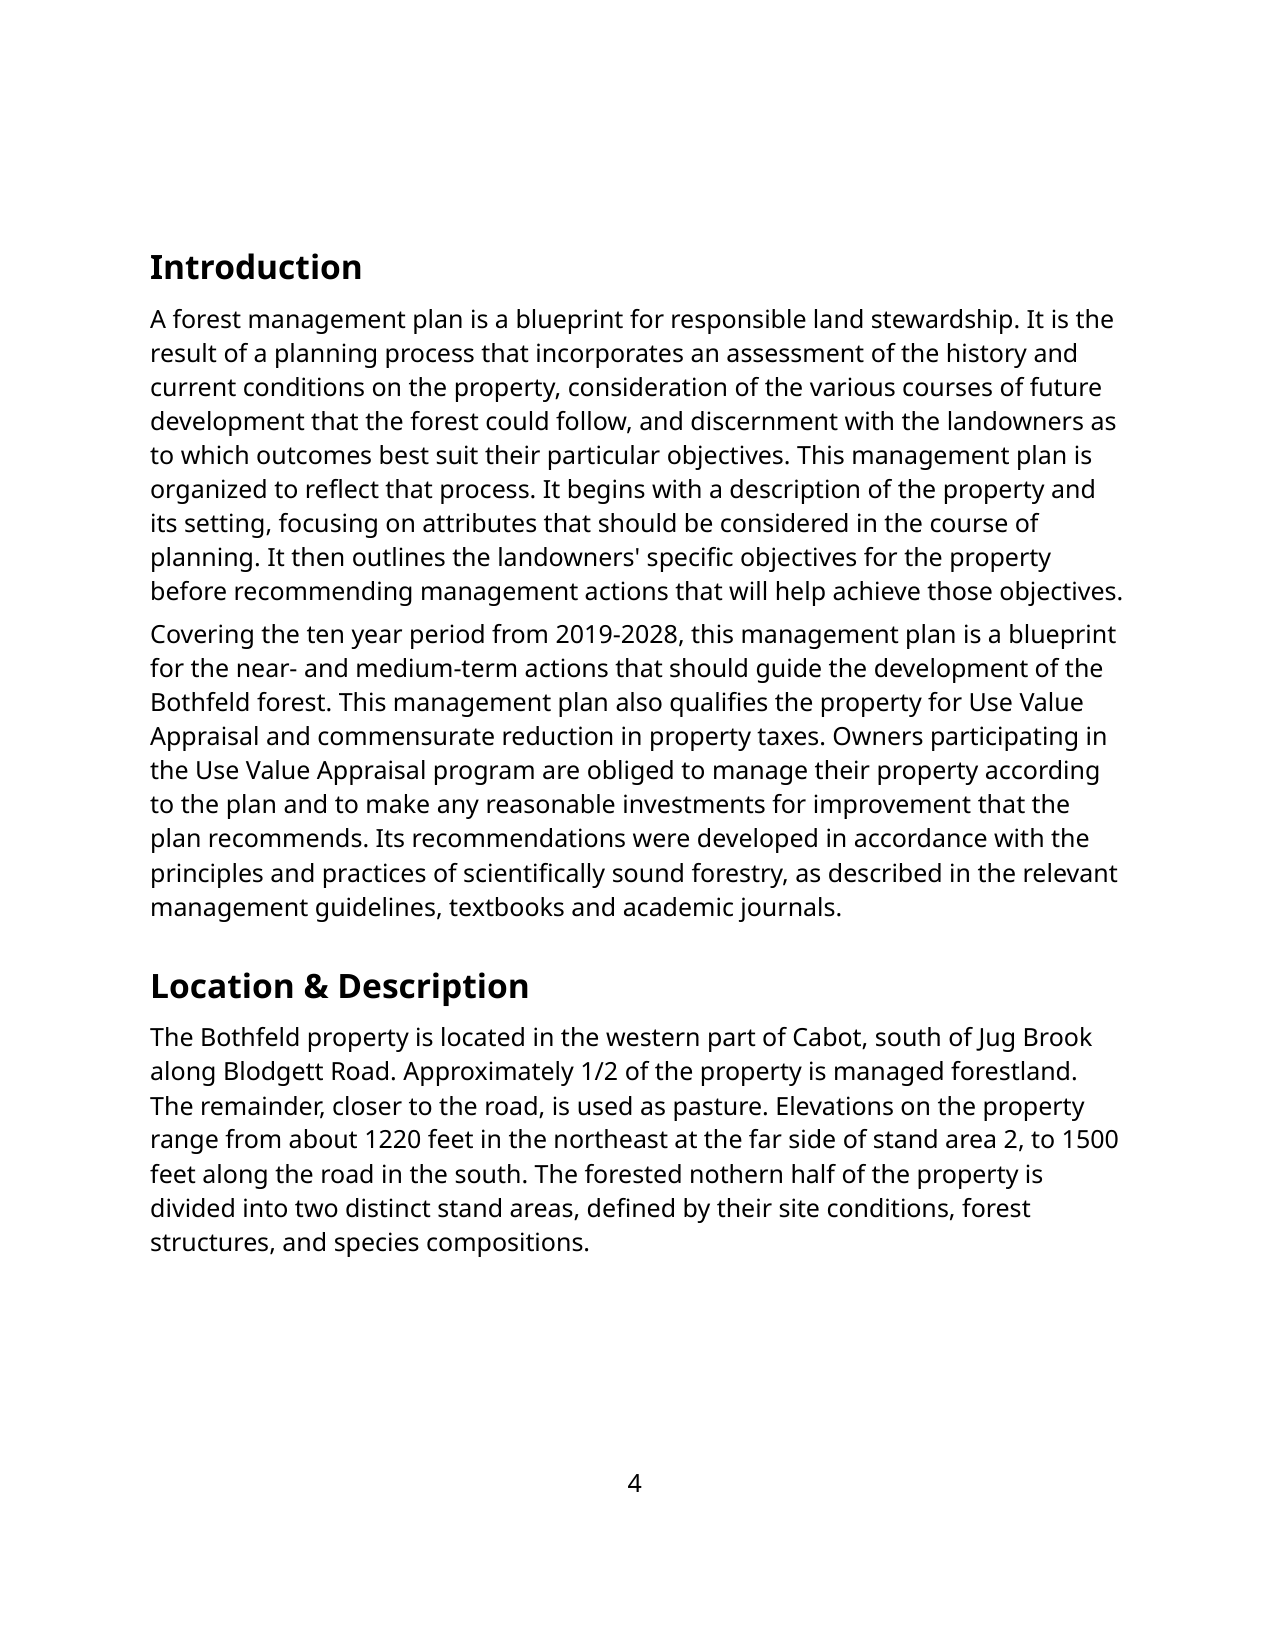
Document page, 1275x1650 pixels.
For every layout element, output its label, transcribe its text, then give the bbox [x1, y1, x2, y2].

subtitle Introduction [150, 243, 1125, 289]
text The Bothfeld property is located in the western part of Cabot, south of Jug Brook along Blodgett Road. Approximately 1/2 of the property is managed forestland. The remainder, closer to the road, is used as pasture. Elevations on the property range from about 1220 feet in the northeast at the far side of stand area 2, to 1500 feet along the road in the south. The forested nothern half of the property is divided into two distinct stand areas, defined by their site conditions, forest structures, and species compositions. [150, 1020, 1125, 1258]
text Covering the ten year period from 2019-2028, this management plan is a blueprint for the near- and medium-term actions that should guide the development of the Bothfeld forest. This management plan also qualifies the property for Use Value Appraisal and commensurate reduction in property taxes. Owners participating in the Use Value Appraisal program are obliged to manage their property according to the plan and to make any reasonable investments for improvement that the plan recommends. Its recommendations were developed in accordance with the principles and practices of scientifically sound forestry, as described in the relevant management guidelines, textbooks and academic journals. [150, 617, 1125, 923]
text A forest management plan is a blueprint for responsible land stewardship. It is the result of a planning process that incorporates an assessment of the history and current conditions on the property, consideration of the various courses of future development that the forest could follow, and discernment with the landowners as to which outcomes best suit their particular objectives. This management plan is organized to reflect that process. It begins with a description of the property and its setting, focusing on attributes that should be considered in the course of planning. It then outlines the landowners' specific objectives for the property before recommending management actions that will help achieve those objectives. [150, 301, 1125, 608]
subtitle Location & Description [150, 962, 1125, 1008]
